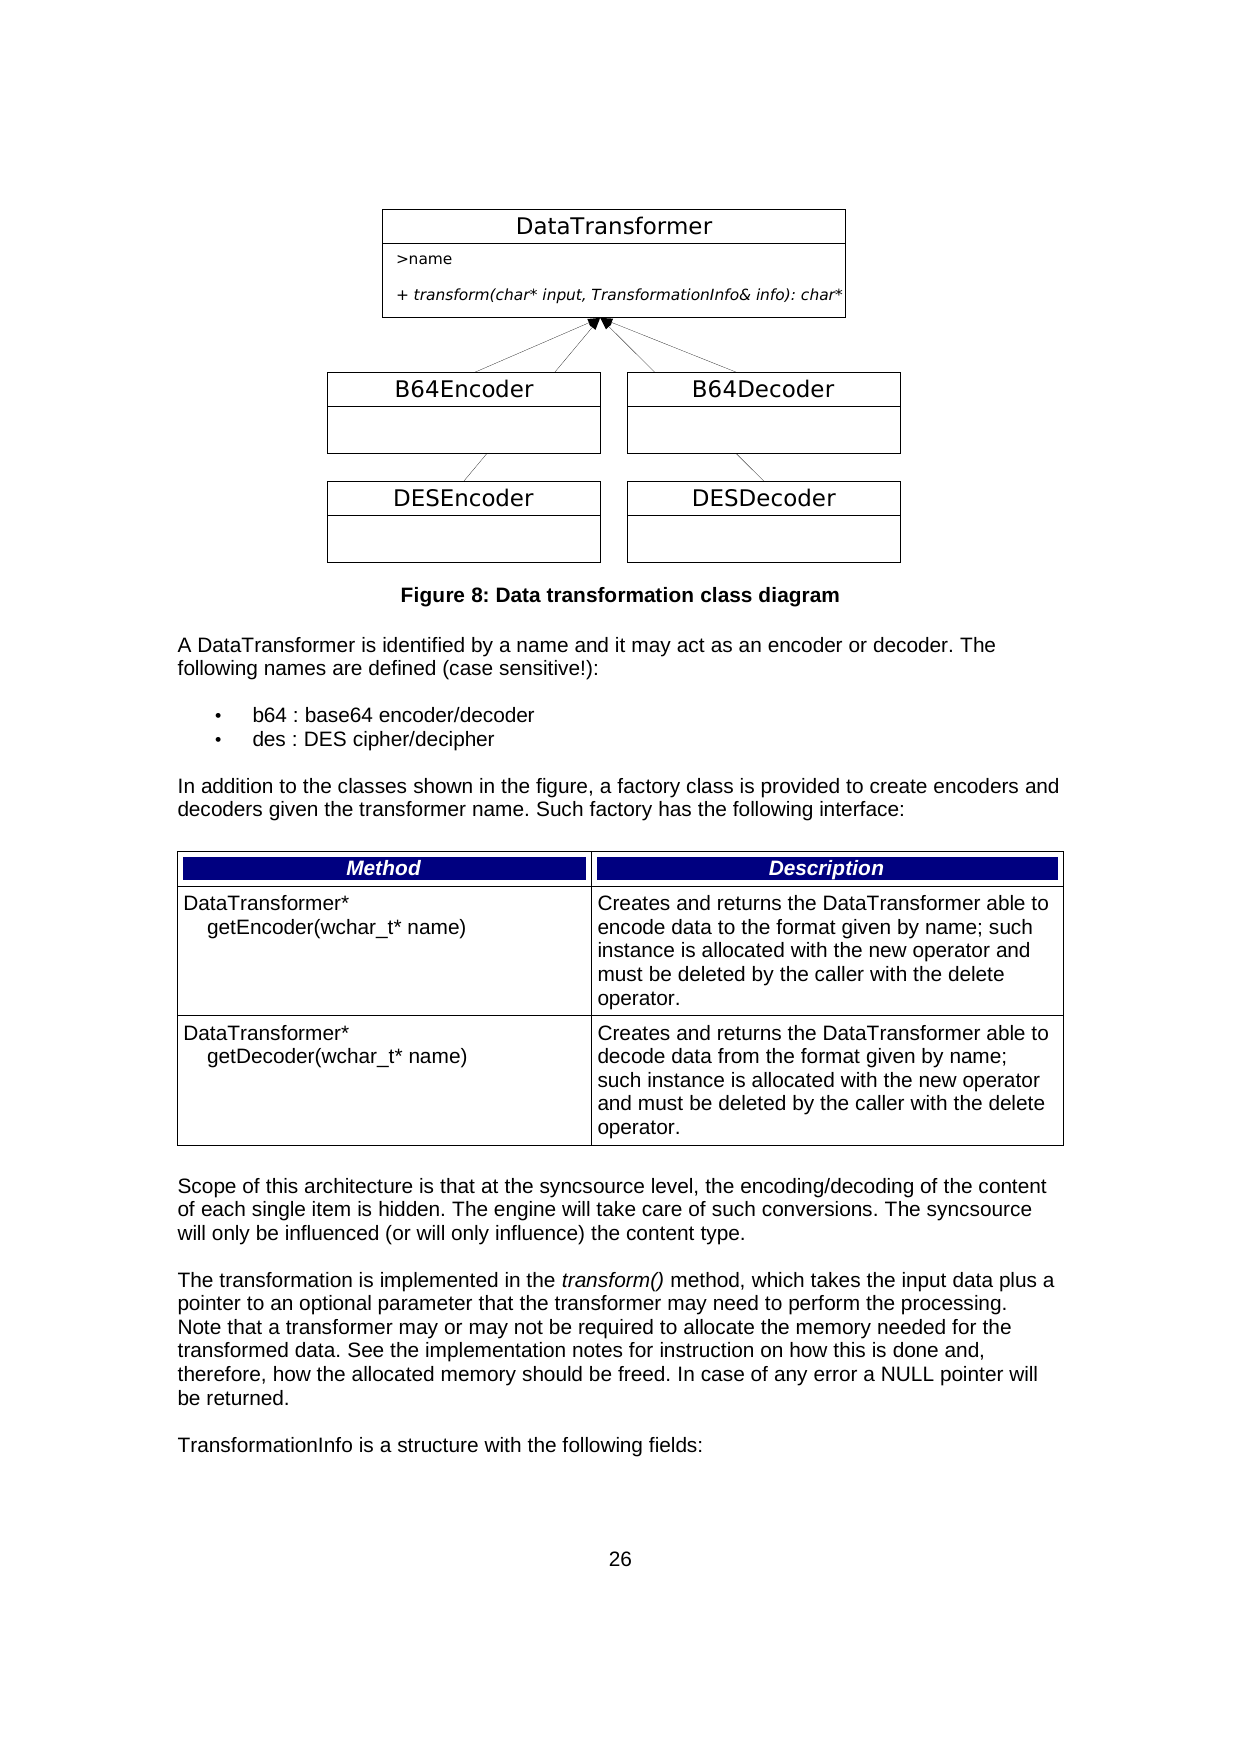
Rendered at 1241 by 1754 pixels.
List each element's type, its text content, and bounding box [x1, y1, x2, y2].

text Figure 8: Data transformation class diagram [177, 202, 1063, 607]
table_cell Creates and returns the DataTransformer able to encode data to the format given by name; such instance is allocated with the new operator and must be deleted by the caller with the delete operator. [592, 887, 1063, 1015]
text The transformation is implemented in the transform() method, which takes the input data plus a pointer to an optional parameter that the transformer may need to perform the processing. [177, 1268, 1063, 1315]
text A DataTransformer is identified by a name and it may act as an encoder or decoder. The following names are defined (case sensitive!): [177, 609, 1063, 680]
table_cell DataTransformer* getDecoder(wchar_t* name) [178, 1016, 591, 1145]
text Note that a transformer may or may not be required to allocate the memory needed for the transformed data. See the implementation notes for instruction on how this is done and, therefore, how the allocated memory should be freed. In case of any error a NULL pointer will be returned. [177, 1315, 1063, 1409]
text TransformationInfo is a structure with the following fields: [177, 1433, 1063, 1457]
list des : DES cipher/decipher [215, 727, 1063, 751]
list b64 : base64 encoder/decoder [215, 704, 1063, 727]
table_cell DataTransformer* getEncoder(wchar_t* name) [178, 887, 591, 1015]
table_cell Creates and returns the DataTransformer able to decode data from the format given by name; such instance is allocated with the new operator and must be deleted by the caller with the delete operator. [592, 1016, 1063, 1145]
text In addition to the classes shown in the figure, a factory class is provided to create encoders and decoders given the transformer name. Such factory has the following interface: [177, 774, 1063, 821]
table_header Description [592, 852, 1063, 886]
text Scope of this architecture is that at the syncsource level, the encoding/decoding of the content of each single item is hidden. The engine will take care of such conversions. The syncsource will only be influenced (or will only influence) the content type. [177, 1174, 1063, 1245]
table_header Method [178, 852, 591, 886]
